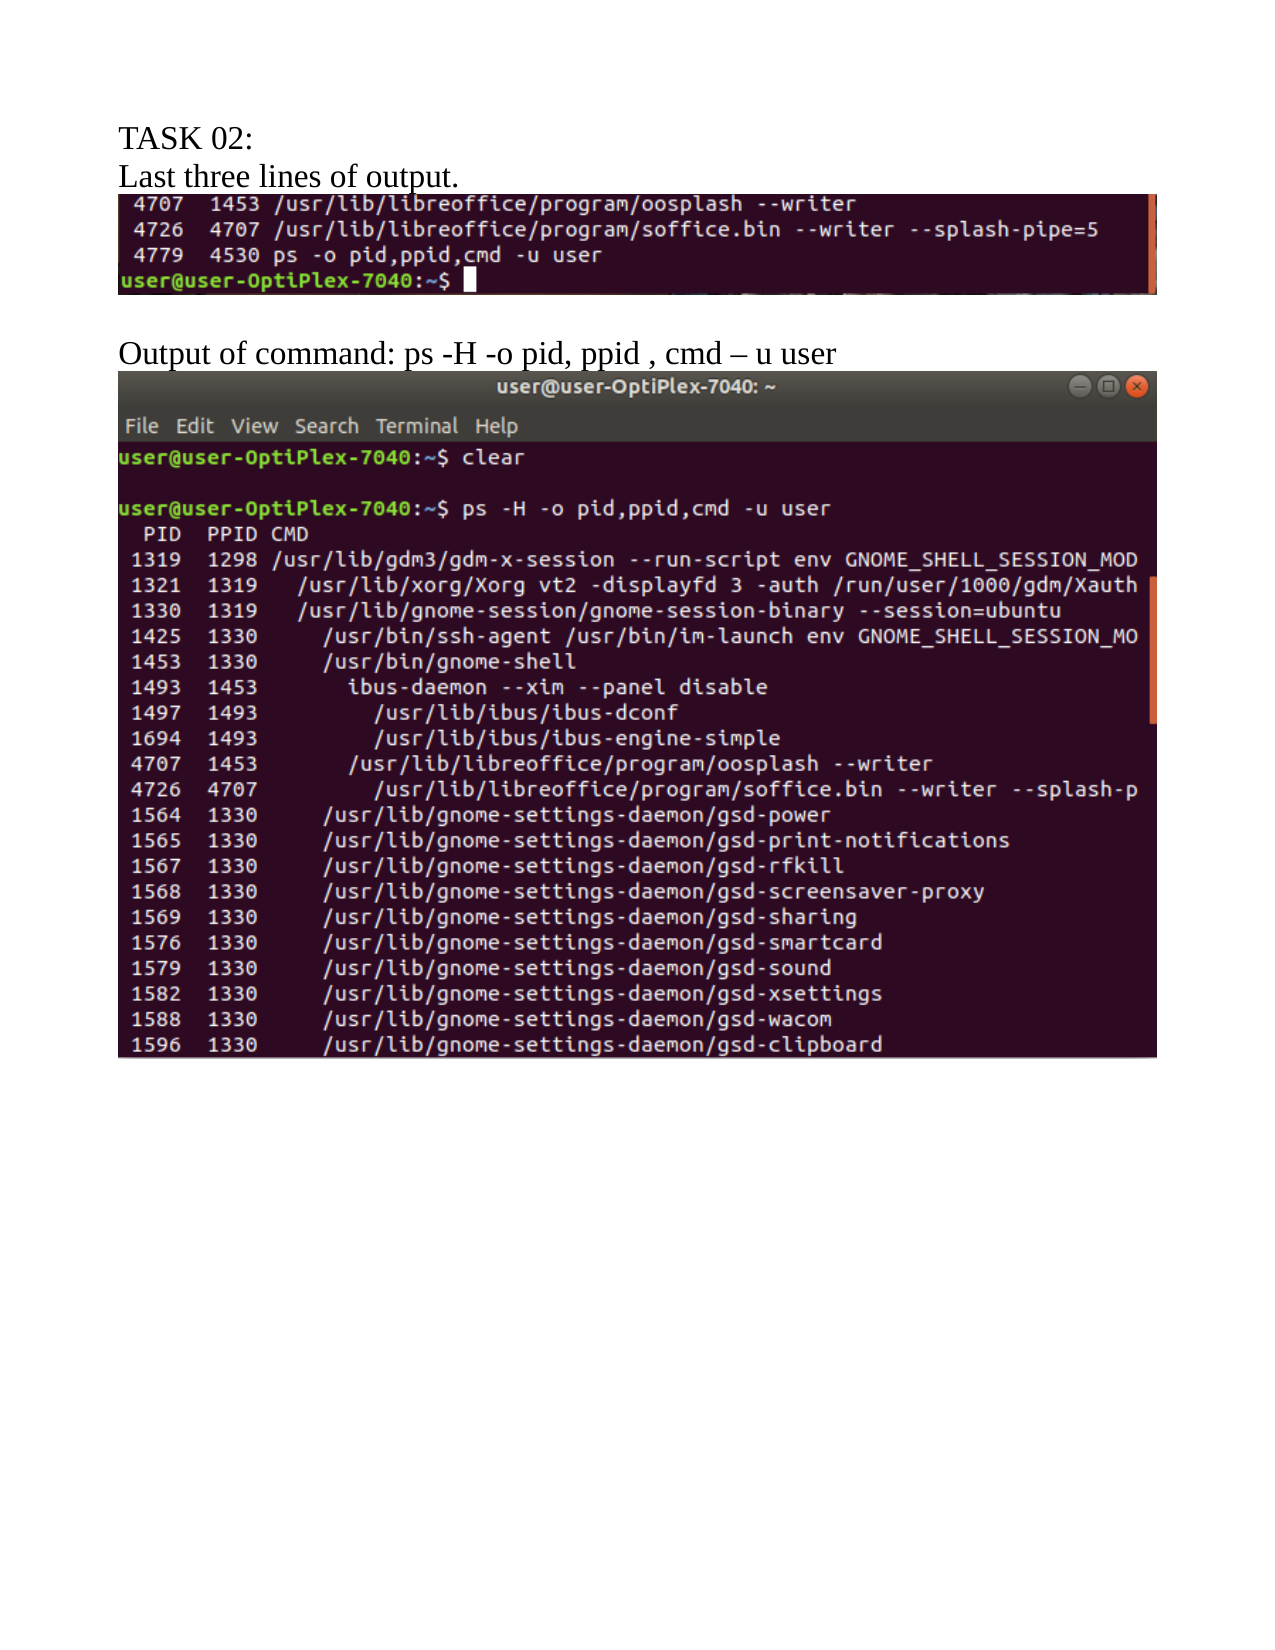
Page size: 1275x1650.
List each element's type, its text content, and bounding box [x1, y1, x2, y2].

picture [118, 371, 1157, 1059]
text Output of command: ps -H -o pid, ppid , cmd – u user [118, 333, 1157, 371]
picture [118, 194, 1157, 295]
text TASK 02: [118, 118, 1157, 156]
text Last three lines of output. [118, 156, 1157, 194]
